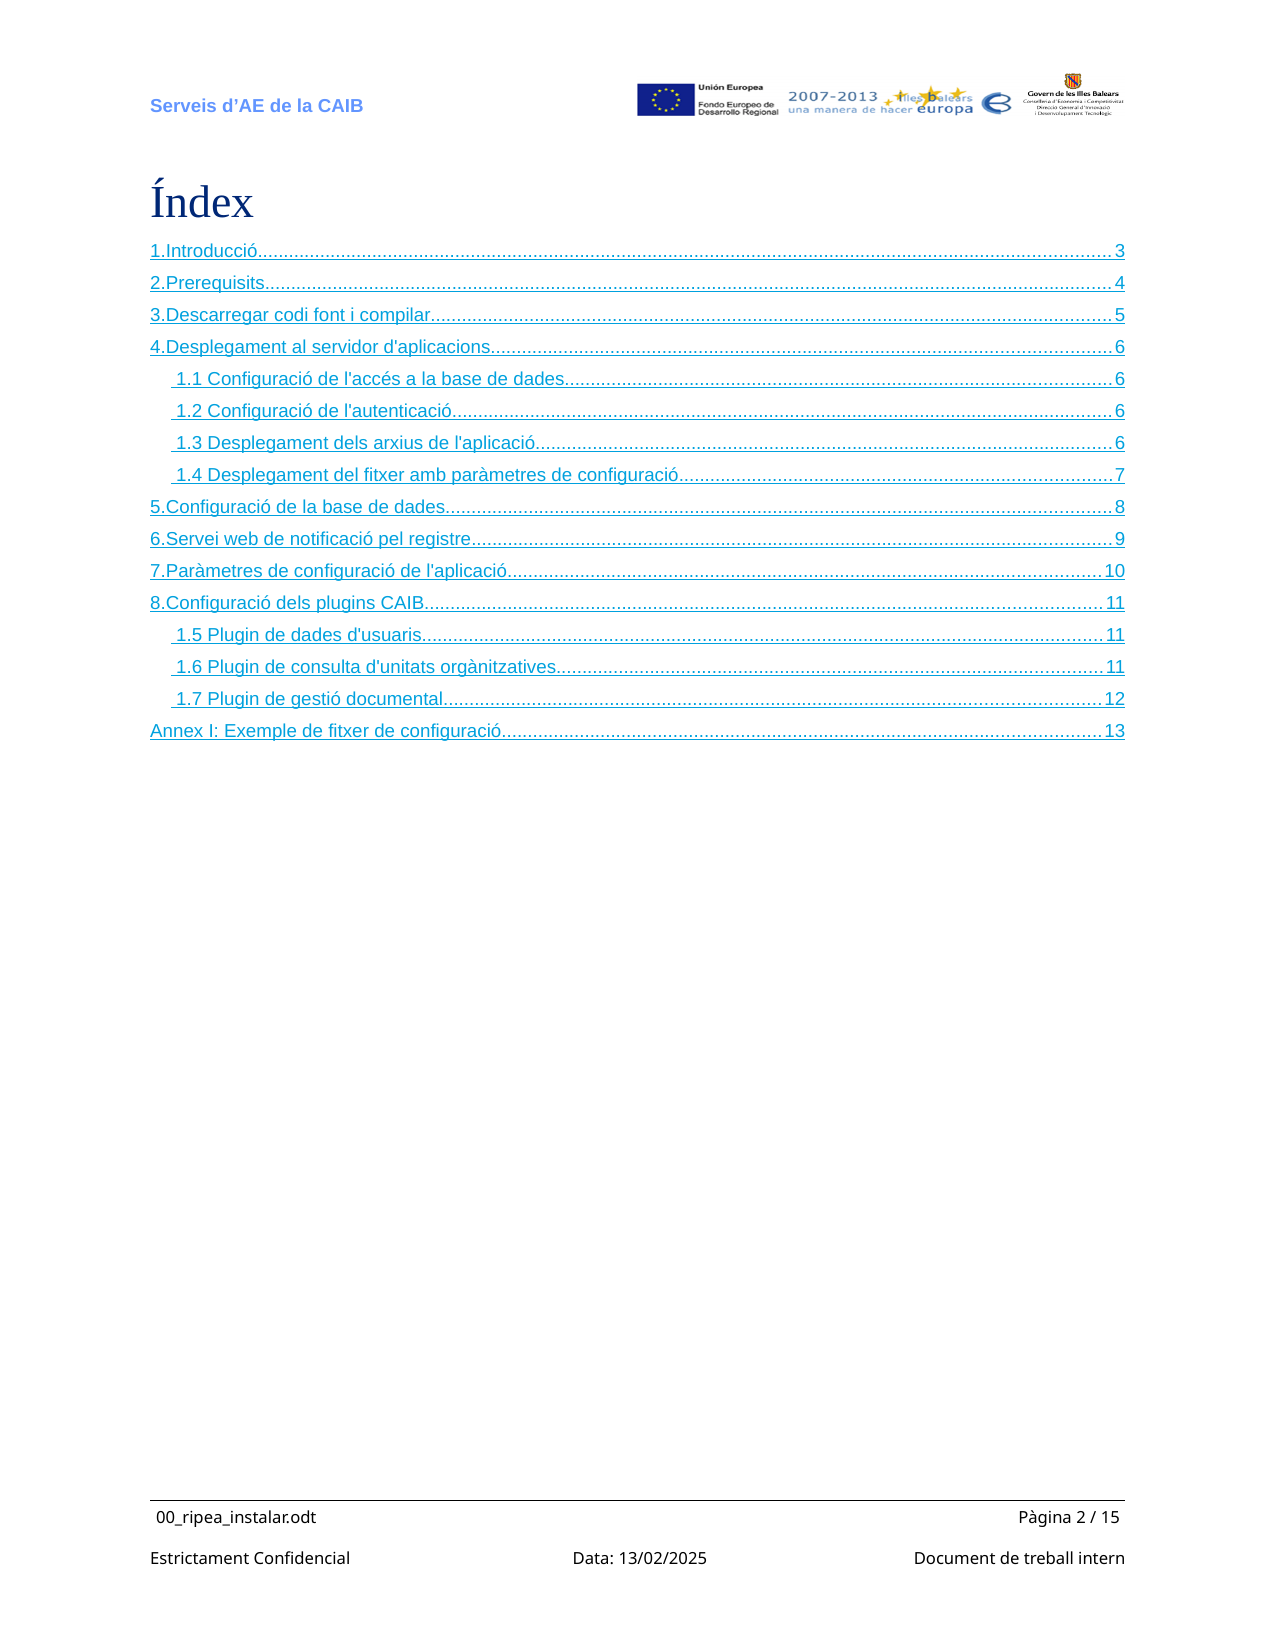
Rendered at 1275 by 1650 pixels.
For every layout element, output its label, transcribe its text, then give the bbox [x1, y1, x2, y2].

text 6.Servei web de notificació pel registre 9 [150, 528, 1125, 547]
text 1.4 Desplegament del fitxer amb paràmetres de configuració 7 [171, 464, 1125, 483]
text 1.7 Plugin de gestió documental 12 [171, 688, 1125, 707]
text 7.Paràmetres de configuració de l'aplicació 10 [150, 560, 1125, 579]
text 1.1 Configuració de l'accés a la base de dades 6 [171, 368, 1125, 387]
text 1.3 Desplegament dels arxius de l'aplicació 6 [171, 432, 1125, 451]
text 8.Configuració dels plugins CAIB 11 [150, 592, 1125, 611]
text Annex I: Exemple de fitxer de configuració 13 [150, 720, 1125, 739]
text 2.Prerequisits 4 [150, 272, 1125, 291]
text 5.Configuració de la base de dades 8 [150, 496, 1125, 515]
text 1.6 Plugin de consulta d'unitats orgànitzatives 11 [171, 656, 1125, 675]
text 1.5 Plugin de dades d'usuaris 11 [171, 624, 1125, 643]
text 1.2 Configuració de l'autenticació 6 [171, 400, 1125, 419]
subtitle Índex [150, 175, 1125, 228]
picture [636, 73, 1125, 116]
text 4.Desplegament al servidor d'aplicacions 6 [150, 336, 1125, 355]
text 3.Descarregar codi font i compilar 5 [150, 304, 1125, 323]
text 1.Introducció 3 [150, 240, 1125, 259]
